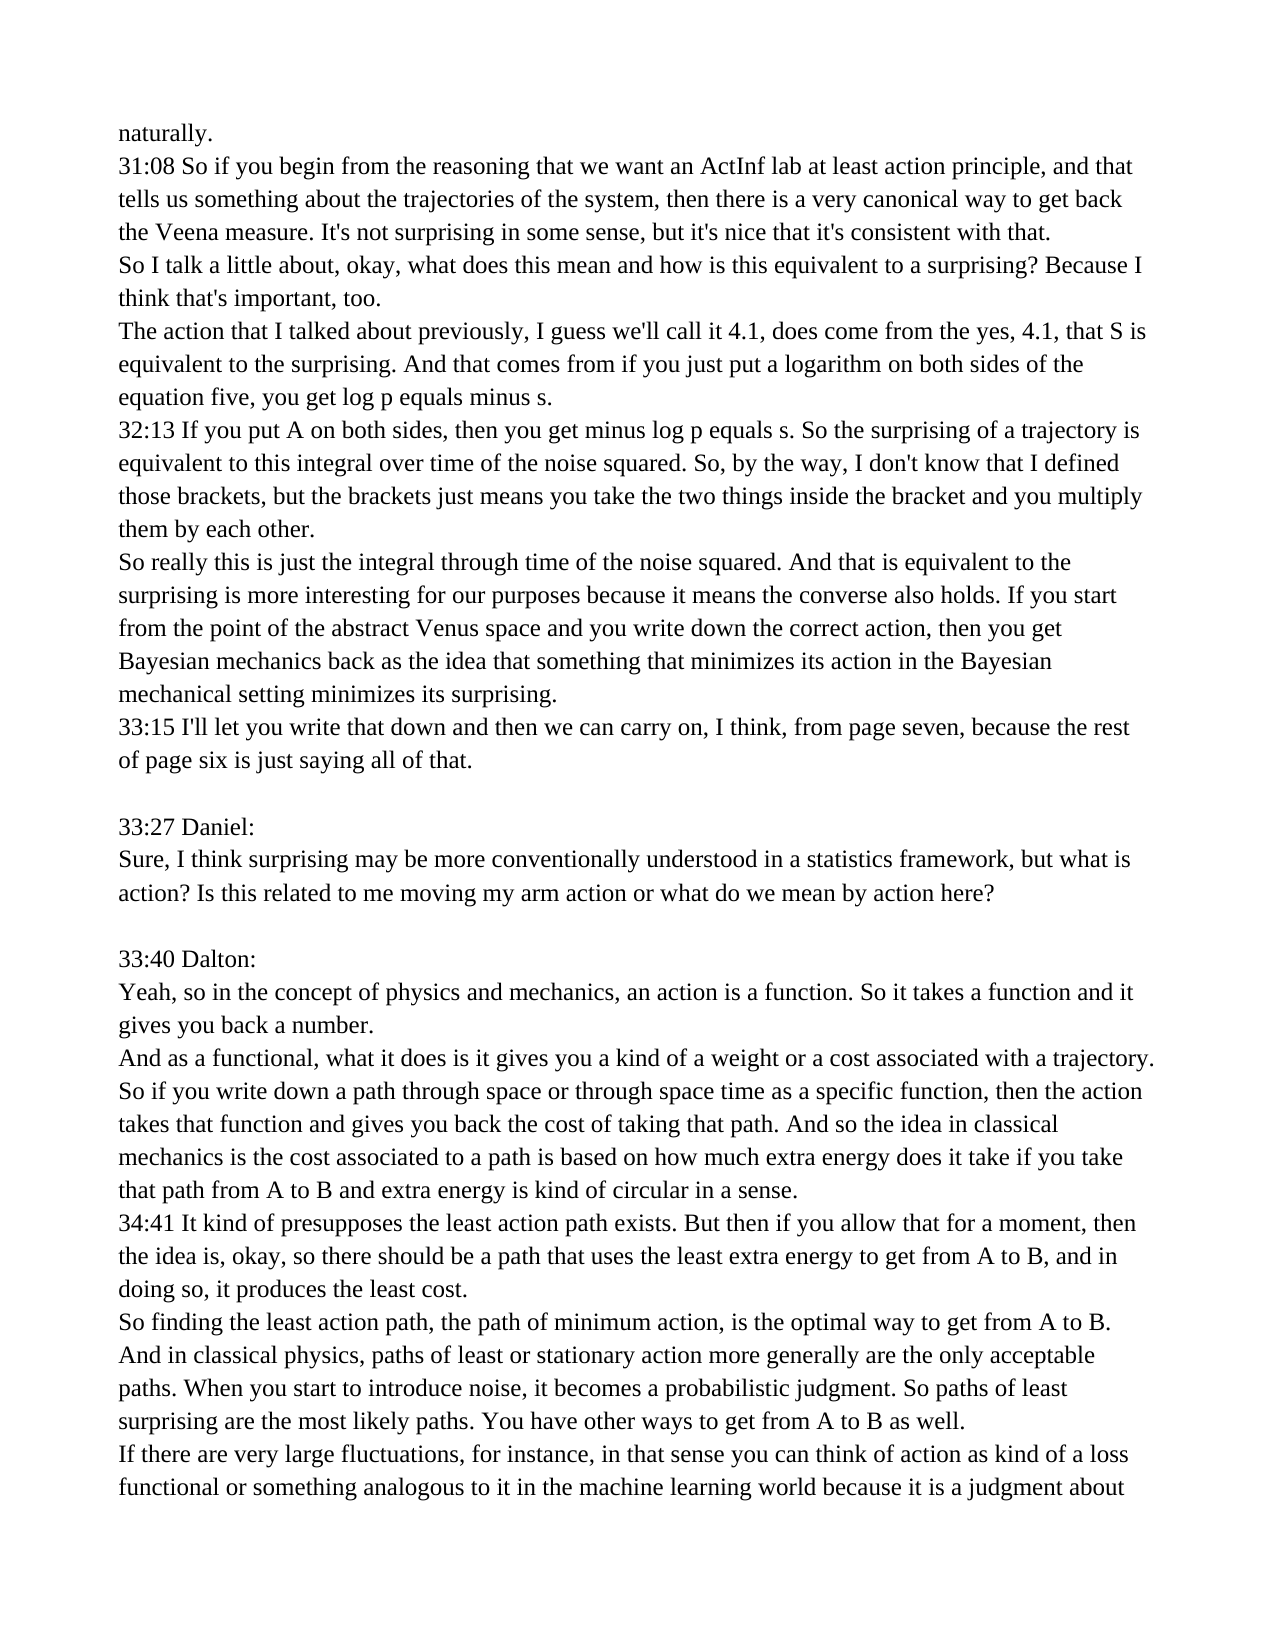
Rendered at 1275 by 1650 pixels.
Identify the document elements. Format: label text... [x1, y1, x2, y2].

text 32:13 If you put A on both sides, then you get minus log p equals s. So the surprising of a trajectory is equivalent to this integral over time of the noise squared. So, by the way, I don't know that I defined those brackets, but the brackets just means you take the two things inside the bracket and you multiply them by each other. [118, 415, 1157, 543]
text 33:15 I'll let you write that down and then we can carry on, I think, from page seven, because the rest of page six is just saying all of that. [118, 712, 1157, 774]
text The action that I talked about previously, I guess we'll call it 4.1, does come from the yes, 4.1, that S is equivalent to the surprising. And that comes from if you just put a logarithm on both sides of the equation five, you get log p equals minus s. [118, 316, 1157, 411]
text 34:41 It kind of presupposes the least action path exists. But then if you allow that for a moment, then the idea is, okay, so there should be a path that uses the least extra energy to get from A to B, and in doing so, it produces the least cost. [118, 1208, 1157, 1303]
text Yeah, so in the concept of physics and mechanics, an action is a function. So it takes a function and it gives you back a number. [118, 977, 1157, 1038]
text Sure, I think surprising may be more conventionally understood in a statistics framework, but what is action? Is this related to me moving my arm action or what do we mean by action here? [118, 844, 1157, 906]
text If there are very large fluctuations, for instance, in that sense you can think of action as kind of a loss functional or something analogous to it in the machine learning world because it is a judgment about [118, 1439, 1157, 1501]
text So really this is just the integral through time of the noise squared. And that is equivalent to the surprising is more interesting for our purposes because it means the converse also holds. If you start from the point of the abstract Venus space and you write down the correct action, then you get Bayesian mechanics back as the idea that something that minimizes its action in the Bayesian mechanical setting minimizes its surprising. [118, 547, 1157, 708]
text And as a functional, what it does is it gives you a kind of a weight or a cost associated with a trajectory. So if you write down a path through space or through space time as a specific function, then the action takes that function and gives you back the cost of taking that path. And so the idea in classical mechanics is the cost associated to a path is based on how much extra energy does it take if you take that path from A to B and extra energy is kind of circular in a sense. [118, 1043, 1157, 1203]
text So I talk a little about, okay, what does this mean and how is this equivalent to a surprising? Because I think that's important, too. [118, 250, 1157, 312]
text 31:08 So if you begin from the reasoning that we want an ActInf lab at least action principle, and that tells us something about the trajectories of the system, then there is a very canonical way to get back the Veena measure. It's not surprising in some sense, but it's nice that it's consistent with that. [118, 151, 1157, 246]
text 33:40 Dalton: [118, 944, 1157, 972]
text 33:27 Daniel: [118, 812, 1157, 840]
text So finding the least action path, the path of minimum action, is the optimal way to get from A to B. And in classical physics, paths of least or stationary action more generally are the only acceptable paths. When you start to introduce noise, it becomes a probabilistic judgment. So paths of least surprising are the most likely paths. You have other ways to get from A to B as well. [118, 1307, 1157, 1435]
text naturally. [118, 118, 1157, 147]
